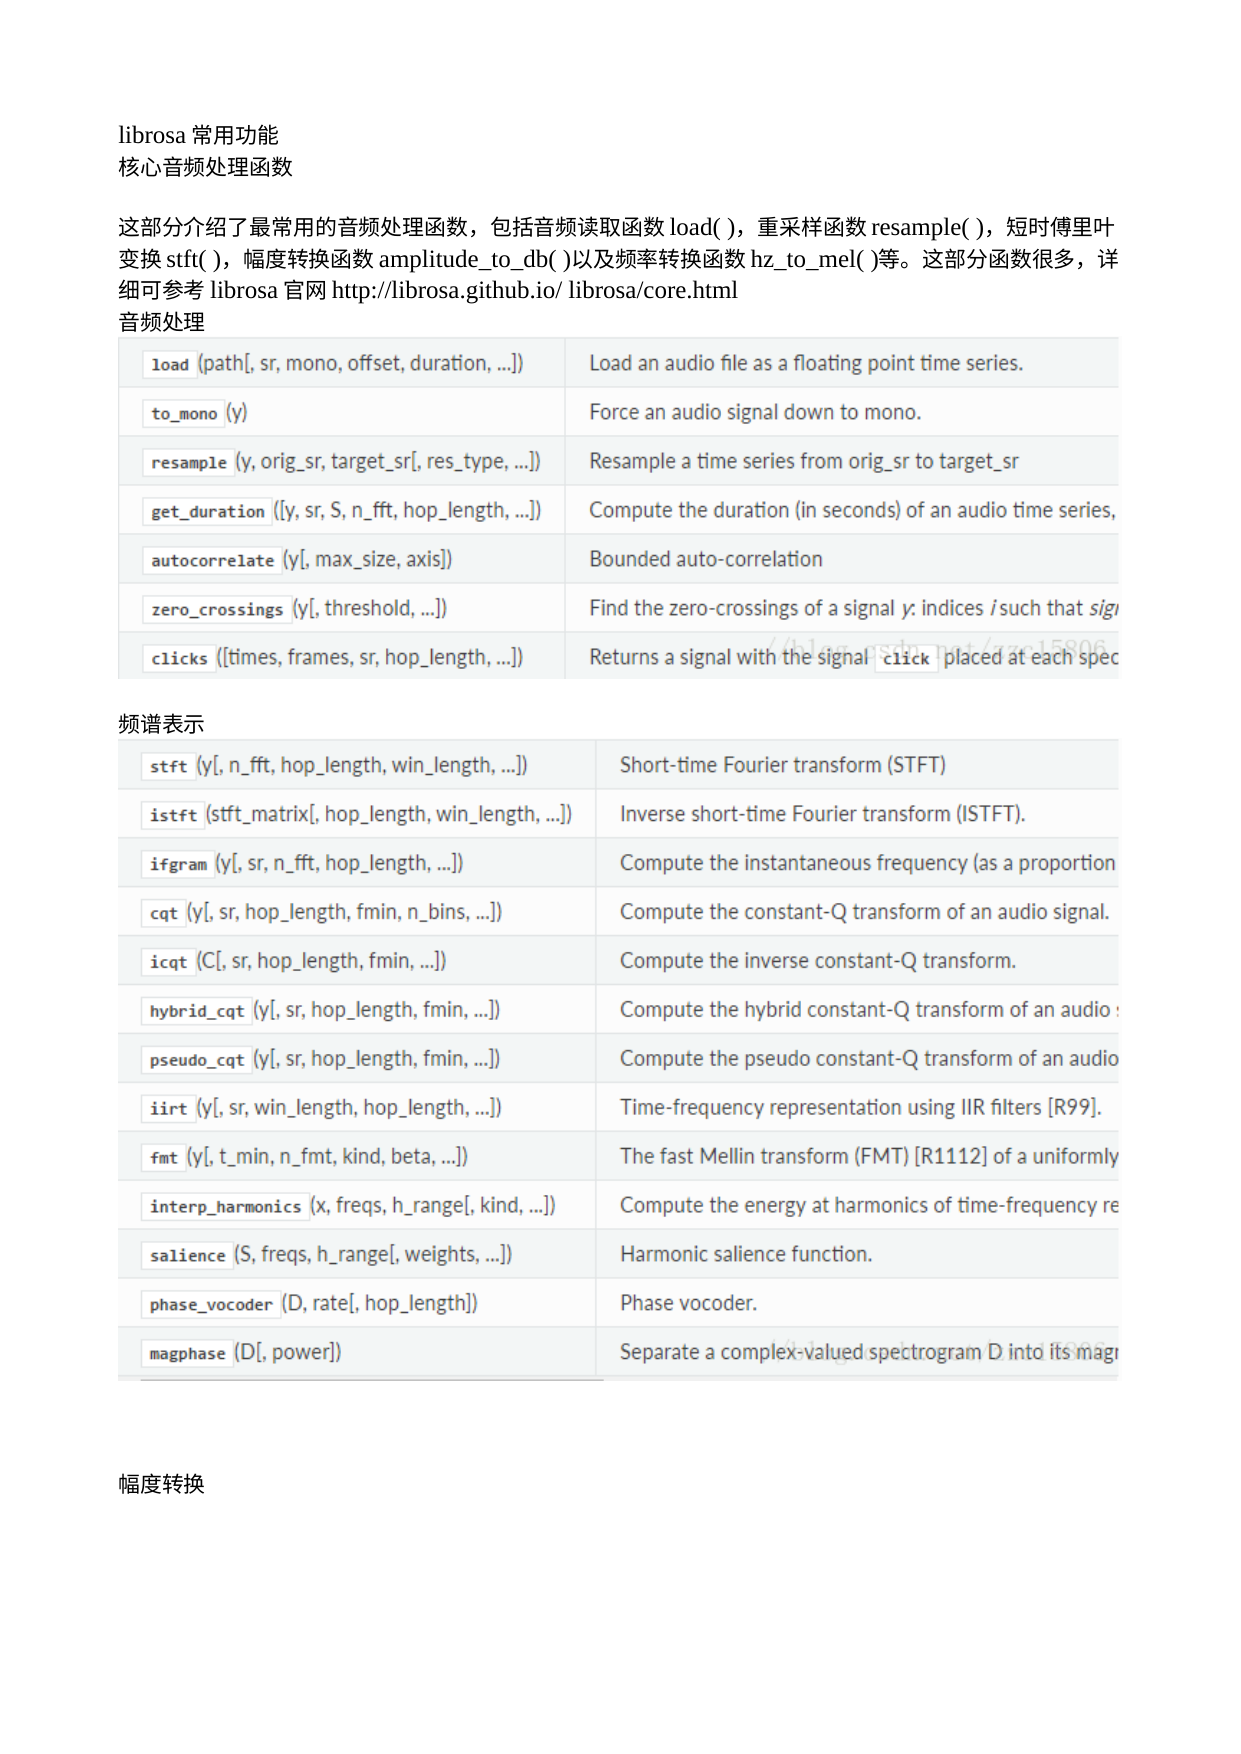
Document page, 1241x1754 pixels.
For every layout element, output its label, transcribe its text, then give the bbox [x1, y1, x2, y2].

picture [118, 336, 1123, 679]
text librosa常用功能 [118, 118, 1122, 150]
text 幅度转换 [118, 1467, 1122, 1498]
text 核心音频处理函数 [118, 150, 1122, 181]
picture [118, 738, 1123, 1381]
text 这部分介绍了最常用的音频处理函数，包括音频读取函数load( )，重采样函数resample( )，短时傅里叶变换stft( )，幅度转换函数amplitude_to_db( )以及频率转换函数hz_to_mel( )等。这部分函数很多，详细可参考librosa官网 http://librosa.github.io/ librosa/core.html [118, 210, 1122, 305]
text 音频处理 [118, 305, 1122, 336]
text 频谱表示 [118, 707, 1122, 738]
